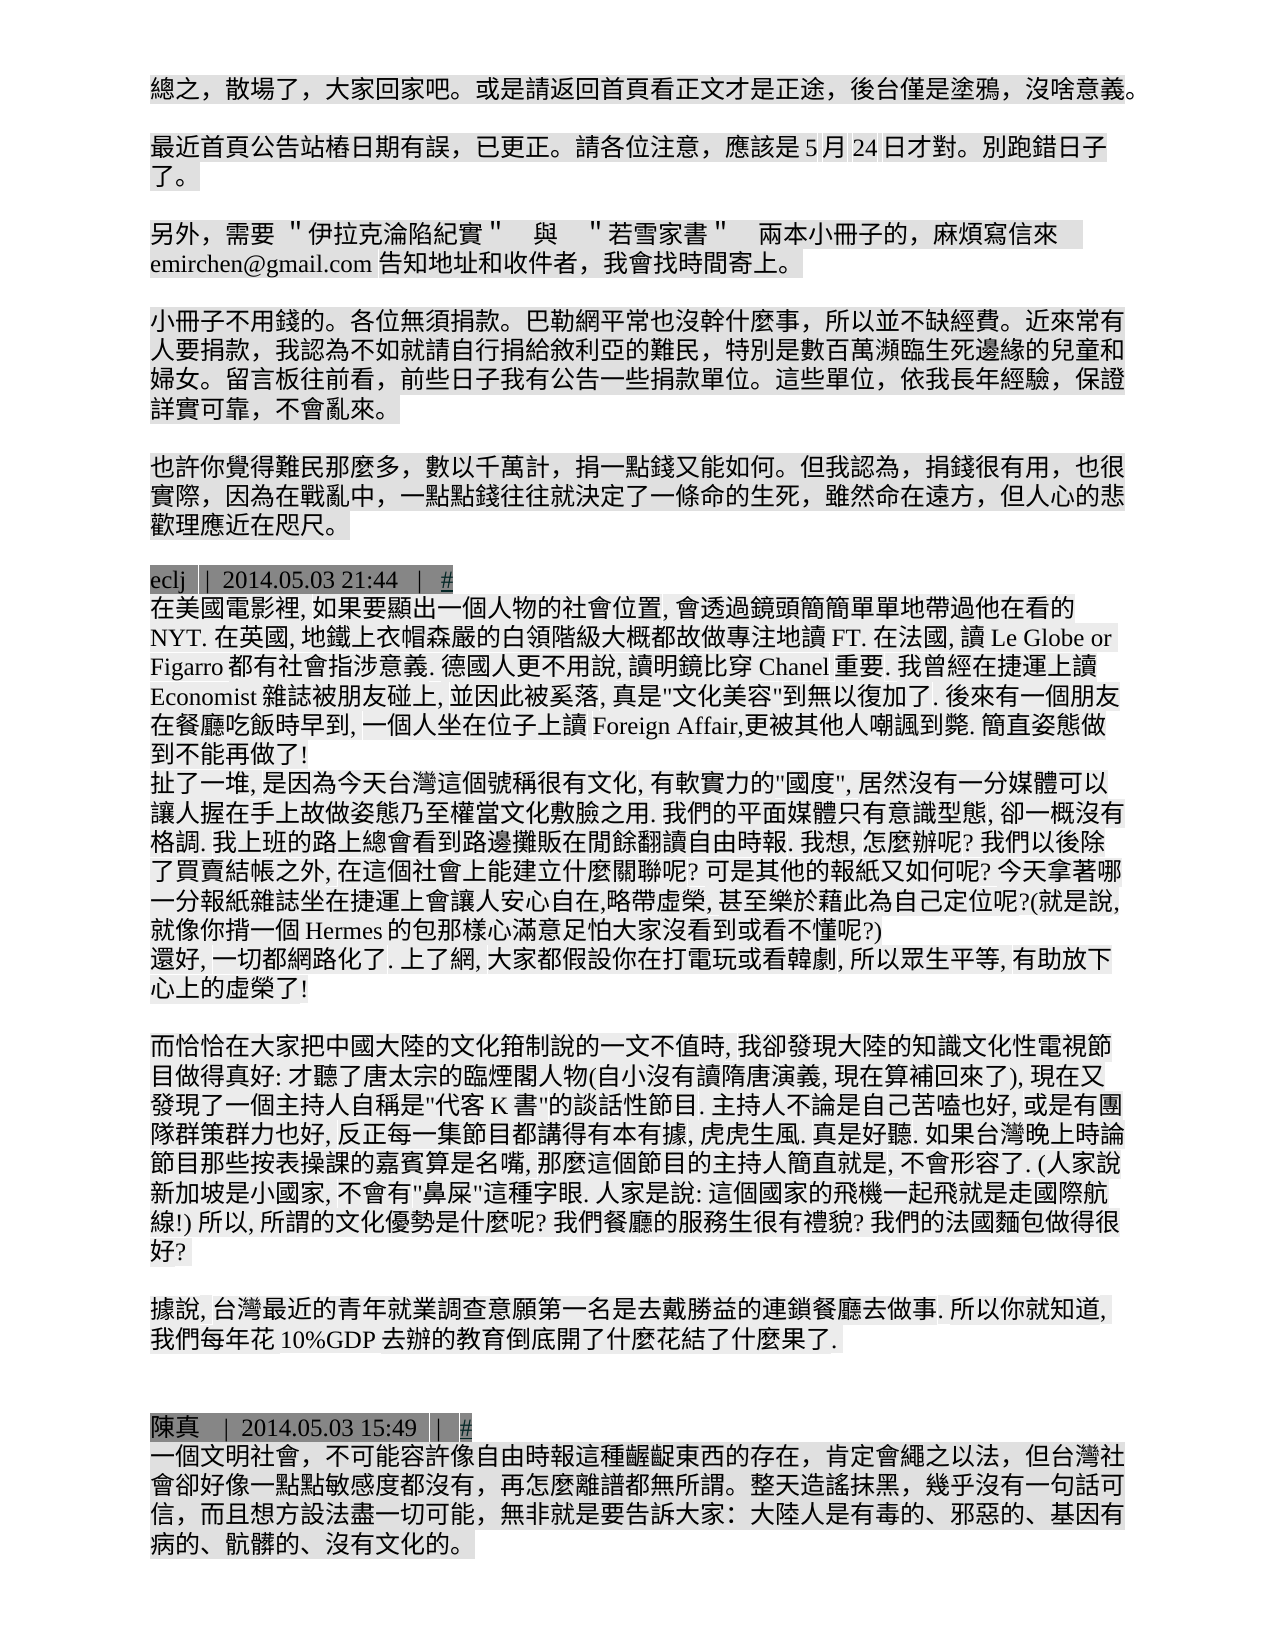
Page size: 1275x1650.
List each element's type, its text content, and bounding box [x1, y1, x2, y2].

text 巴勒網一般只談國際，只談風花雪月，不談島內事務，因為台灣完全不是一個可以談事論理的社會，特別是選舉季節接近之時及牽涉藍綠之事。 這回為了林義雄一條命，以及為了給這艘快要沉沒的小船吶喊幾句示警，破例談了一些島上的事。但是，天下終究沒有不散場的戲。 總之，自我做賤到此結束，各位喜歡看猴戲的可以散場回家了。留言板就跟核四一樣，無限期關閉到高燒退掉為止。 文字就像音樂，好不好聽是一回事，但它只能以一種平靜的心、在一種安靜的環境中才有可能聆聽。我希望盡量讓它不要過於流傳，盡量就維持在一個極其有限且乾淨的圈子裏就好。如果這事辦不到，那我就一個字也不寫。 發高燒的確是很討人厭的事。我始終相信，不管什麼樣的一種沸騰，不管站在對或錯的任何一方都一樣，都只是一種高燒症狀，不是什麼好現象。 這段期間，自我做賤耍點猴戲給大家看，並非為了娛樂大眾，也不是為了宣洩各位的怒氣，搞得人聲鼎沸，非我所願。 人該像火山，如果你心裏有憤也好，怒也罷，與其發高燒，不如把高熱盡一切可能壓下，埋藏內心深處。就如甘地所說："盡一切可能保存你的憤怒"，有一天，當它累積到一個巨大的極點，你自己將會縮得很小很小，這時候，這股憤怒就有可能起一些作用。 總之，散場了，大家回家吧。或是請返回首頁看正文才是正途，後台僅是塗鴉，沒啥意義。 最近首頁公告站樁日期有誤，已更正。請各位注意，應該是5月24日才對。別跑錯日子了。 另外，需要 ＂伊拉克淪陷紀實＂ 與 ＂若雪家書＂ 兩本小冊子的，麻煩寫信來 emirchen@gmail.com 告知地址和收件者，我會找時間寄上。 小冊子不用錢的。各位無須捐款。巴勒網平常也沒幹什麼事，所以並不缺經費。近來常有人要捐款，我認為不如就請自行捐給敘利亞的難民，特別是數百萬瀕臨生死邊緣的兒童和婦女。留言板往前看，前些日子我有公告一些捐款單位。這些單位，依我長年經驗，保證詳實可靠，不會亂來。 也許你覺得難民那麼多，數以千萬計，捐一點錢又能如何。但我認為，捐錢很有用，也很實際，因為在戰亂中，一點點錢往往就決定了一條命的生死，雖然命在遠方，但人心的悲歡理應近在咫尺。 [150, 75, 1125, 540]
text 陳真 | 2014.05.03 15:49 | # [150, 1413, 1125, 1442]
text eclj | 2014.05.03 21:44 | # [150, 565, 1125, 594]
text 在美國電影裡, 如果要顯出一個人物的社會位置, 會透過鏡頭簡簡單單地帶過他在看的NYT. 在英國, 地鐵上衣帽森嚴的白領階級大概都故做專注地讀FT. 在法國, 讀Le Globe or Figarro都有社會指涉意義. 德國人更不用說, 讀明鏡比穿Chanel重要. 我曾經在捷運上讀Economist雜誌被朋友碰上, 並因此被奚落, 真是"文化美容"到無以復加了. 後來有一個朋友在餐廳吃飯時早到, 一個人坐在位子上讀Foreign Affair,更被其他人嘲諷到斃. 簡直姿態做到不能再做了! 扯了一堆, 是因為今天台灣這個號稱很有文化, 有軟實力的"國度", 居然沒有一分媒體可以讓人握在手上故做姿態乃至權當文化敷臉之用. 我們的平面媒體只有意識型態, 卻一概沒有格調. 我上班的路上總會看到路邊攤販在閒餘翻讀自由時報. 我想, 怎麼辦呢? 我們以後除了買賣結帳之外, 在這個社會上能建立什麼關聯呢? 可是其他的報紙又如何呢? 今天拿著哪一分報紙雜誌坐在捷運上會讓人安心自在,略帶虛榮, 甚至樂於藉此為自己定位呢?(就是說, 就像你揹一個Hermes的包那樣心滿意足怕大家沒看到或看不懂呢?) 還好, 一切都網路化了. 上了網, 大家都假設你在打電玩或看韓劇, 所以眾生平等, 有助放下心上的虛榮了! 而恰恰在大家把中國大陸的文化箝制說的一文不值時, 我卻發現大陸的知識文化性電視節目做得真好: 才聽了唐太宗的臨煙閣人物(自小沒有讀隋唐演義, 現在算補回來了), 現在又發現了一個主持人自稱是"代客K書"的談話性節目. 主持人不論是自己苦嗑也好, 或是有團隊群策群力也好, 反正每一集節目都講得有本有據, 虎虎生風. 真是好聽. 如果台灣晚上時論節目那些按表操課的嘉賓算是名嘴, 那麼這個節目的主持人簡直就是, 不會形容了. (人家說新加坡是小國家, 不會有"鼻屎"這種字眼. 人家是說: 這個國家的飛機一起飛就是走國際航線!) 所以, 所謂的文化優勢是什麼呢? 我們餐廳的服務生很有禮貌? 我們的法國麵包做得很好? 據說, 台灣最近的青年就業調查意願第一名是去戴勝益的連鎖餐廳去做事. 所以你就知道, 我們每年花10%GDP去辦的教育倒底開了什麼花結了什麼果了. [150, 594, 1125, 1388]
text 一個文明社會，不可能容許像自由時報這種齷齪東西的存在，肯定會繩之以法，但台灣社會卻好像一點點敏感度都沒有，再怎麼離譜都無所謂。整天造謠抹黑，幾乎沒有一句話可信，而且想方設法盡一切可能，無非就是要告訴大家：大陸人是有毒的、邪惡的、基因有病的、骯髒的、沒有文化的。 例如SARS發生時，就會故意給這病冠上一個主詞，一個 "所有格"，說這是(骯髒的有病的)中國人帶來的病毒，不斷就是要醜化中國人。可是X他媽的台灣人和大陸人不都同樣的血統。 這個可恥的骯髒報的報老闆就是林榮三。林榮三是誰呢？林榮三就是林義雄在將近四十年前(1975?)寫的 "虎落平陽" 及 "古坑夜談--雨傘下的選舉" 這兩本書的第一男主角。俗語說，虎落平陽被犬欺，這個犬，指的就是林榮三，虎就是郭雨新。 這兩本書都被查禁，其中古坑夜談更是根本沒有出版社敢出版，後來是林義雄自費印刷出版，但仍被查禁。 這兩本書，記錄舊國民黨選舉時的各種惡形惡狀，而這位林榮三便是當時的佼佼者，透過買票、做票及各種不正當手段，打敗郭雨新。郭提告，證據確鑿，但在那個年代，法院就是國民黨開的，當然敗訴。林義雄擔任該案辯護律師，事後憤而把整個經過寫成書。 這位國民黨時期惡形惡狀的戰將，現在卻又變成綠營的媒體打手，整天造謠，整天醜化大陸人，盡其一切努力挑撥族群仇恨與歧視，實在是很可惡很下流很無恥。真所謂 "卑鄙是卑鄙者的通行證，高尚是高尚者的墓誌銘"(北島詩句)。 陳真 ========= 自由時報自由時報 – 2014年5月3日 癌夫快斷氣 中國妻狂盜領存款 〔自由時報記者蔡彰盛／竹市報導〕葛姓男子罹癌住院，院方發出病危通知之際，葛的中國妻沈娟芬竟忙著盜領他的存款，2天後葛病故，沈婦又持葛的提款卡，飛奔醫院提款機，短短5分鐘盜領8萬5000元；但葛生前就交代家人，任何人都不能動用他的財物，新竹地方法院依詐欺罪，判沈婦4個月徒刑。 [150, 1442, 1125, 1559]
